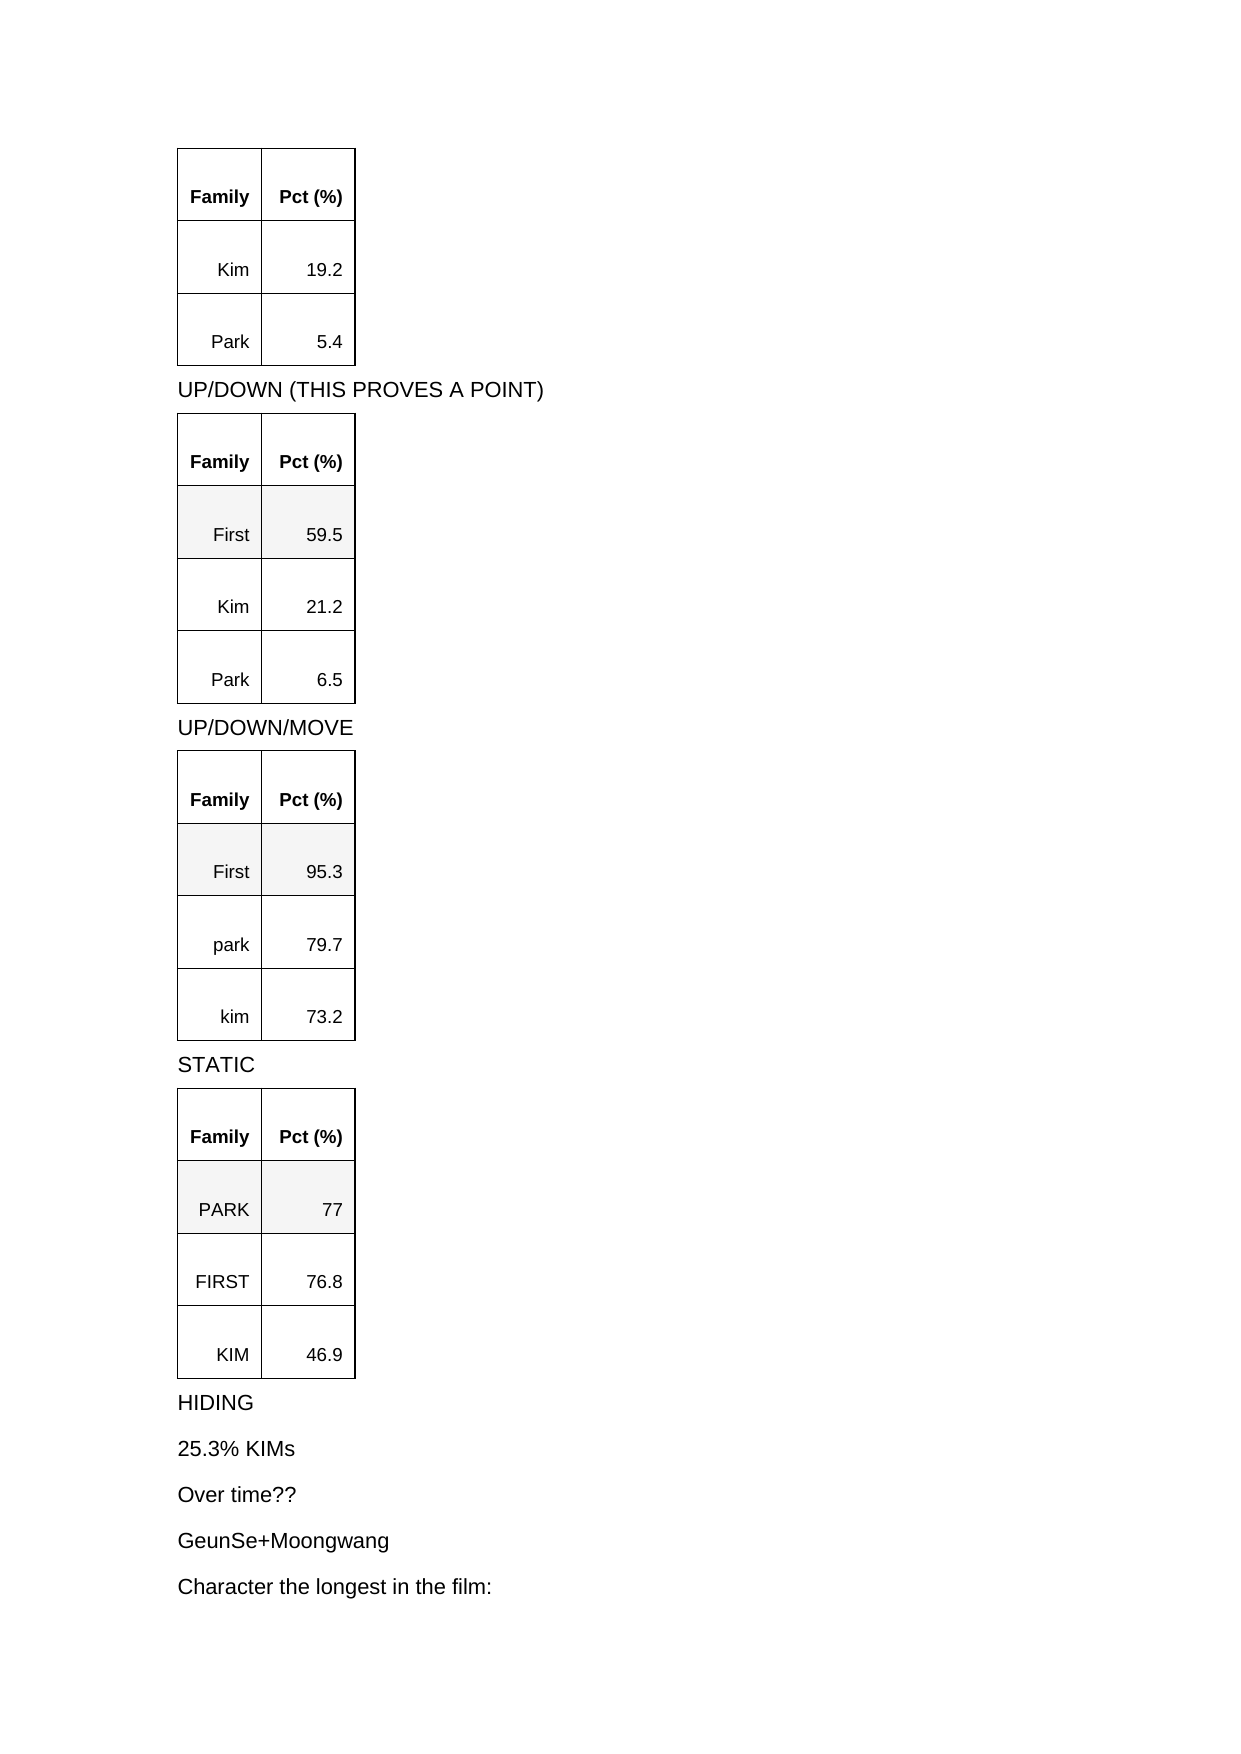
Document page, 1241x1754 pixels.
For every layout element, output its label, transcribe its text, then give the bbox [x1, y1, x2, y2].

table_cell First [178, 824, 261, 895]
text UP/DOWN/MOVE [177, 714, 1063, 739]
table_cell 59.5 [262, 486, 354, 558]
table_header Family [178, 1089, 261, 1160]
table_cell FIRST [178, 1234, 261, 1305]
table_cell kim [178, 969, 261, 1040]
table_cell 79.7 [262, 896, 354, 968]
table_cell 21.2 [262, 559, 354, 630]
text HIDING [177, 1389, 1063, 1414]
table_header Pct (%) [262, 149, 354, 220]
table_cell First [178, 486, 261, 558]
table_header Pct (%) [262, 414, 354, 485]
table_header Pct (%) [262, 751, 354, 823]
table_cell 73.2 [262, 969, 354, 1040]
table_cell 95.3 [262, 824, 354, 895]
table_cell 19.2 [262, 221, 354, 293]
table_cell Kim [178, 559, 261, 630]
table_cell 6.5 [262, 631, 354, 703]
table_cell 76.8 [262, 1234, 354, 1305]
text STATIC [177, 1052, 1063, 1077]
table_header Family [178, 751, 261, 823]
table_header Family [178, 149, 261, 220]
table_header Family [178, 414, 261, 485]
table_cell KIM [178, 1306, 261, 1378]
text GeunSe+Moongwang [177, 1527, 1063, 1553]
text 25.3% KIMs [177, 1435, 1063, 1461]
table_cell PARK [178, 1161, 261, 1233]
table_cell park [178, 896, 261, 968]
text UP/DOWN (THIS PROVES A POINT) [177, 377, 1063, 402]
table_cell 46.9 [262, 1306, 354, 1378]
table_header Pct (%) [262, 1089, 354, 1160]
table_cell Kim [178, 221, 261, 293]
text Character the longest in the film: [177, 1573, 1063, 1599]
table_cell 5.4 [262, 294, 354, 365]
text Over time?? [177, 1481, 1063, 1507]
table_cell Park [178, 631, 261, 703]
table_cell Park [178, 294, 261, 365]
table_cell 77 [262, 1161, 354, 1233]
